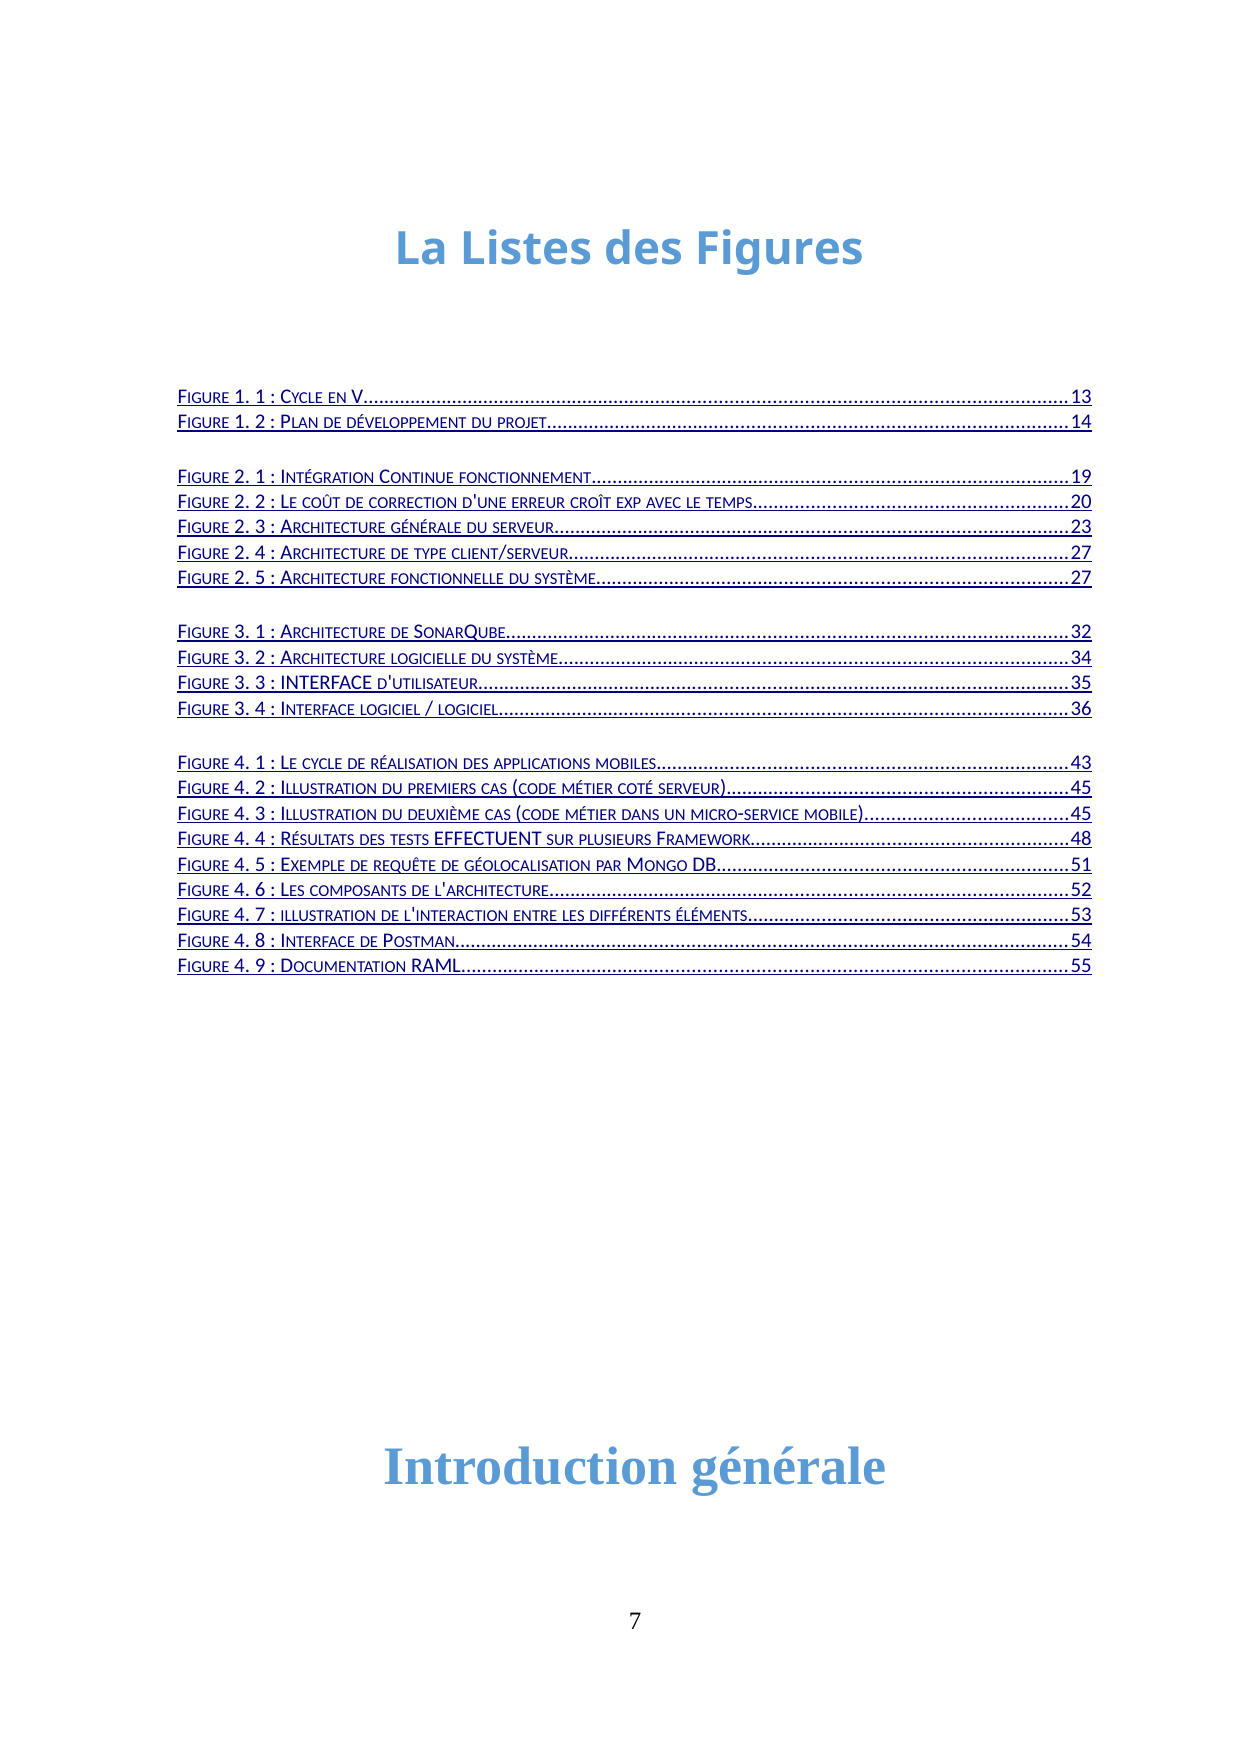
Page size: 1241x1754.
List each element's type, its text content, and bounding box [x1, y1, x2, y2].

text Figure 3. 1 : Architecture de SonarQube 32 [177, 619, 1092, 640]
text Figure 4. 3 : Illustration du deuxième cas (code métier dans un micro-service mobile) 45 [177, 800, 1092, 822]
text Figure 4. 4 : Résultats des tests EFFECTUENT sur plusieurs Framework 48 [177, 825, 1092, 847]
text Figure 3. 4 : Interface logiciel / logiciel 36 [177, 695, 1092, 717]
text Figure 2. 5 : Architecture fonctionnelle du système 27 [177, 564, 1092, 586]
text Figure 4. 9 : Documentation RAML 55 [177, 952, 1092, 974]
text Figure 4. 1 : Le cycle de réalisation des applications mobiles 43 [177, 749, 1092, 771]
text La Listes des Figures [177, 215, 1092, 278]
text Figure 3. 3 : INTERFACE d'utilisateur 35 [177, 669, 1092, 691]
text Figure 2. 2 : Le coût de correction d'une erreur croît exp avec le temps 20 [177, 488, 1092, 510]
text Figure 1. 1 : Cycle en V 13 [177, 383, 1092, 405]
text Figure 4. 6 : Les composants de l'architecture 52 [177, 876, 1092, 898]
text Figure 4. 5 : Exemple de requête de géolocalisation par Mongo DB 51 [177, 851, 1092, 873]
text Figure 4. 7 : illustration de l'interaction entre les différents éléments 53 [177, 902, 1092, 923]
text Figure 3. 2 : Architecture logicielle du système 34 [177, 644, 1092, 666]
text Figure 2. 4 : Architecture de type client/serveur 27 [177, 539, 1092, 561]
text Figure 1. 2 : Plan de développement du projet 14 [177, 409, 1092, 430]
text Introduction générale [177, 1434, 1092, 1496]
text Figure 2. 3 : Architecture générale du serveur 23 [177, 514, 1092, 535]
text Figure 2. 1 : Intégration Continue fonctionnement 19 [177, 463, 1092, 485]
text Figure 4. 2 : Illustration du premiers cas (code métier coté serveur) 45 [177, 774, 1092, 796]
text Figure 4. 8 : Interface de Postman 54 [177, 927, 1092, 949]
